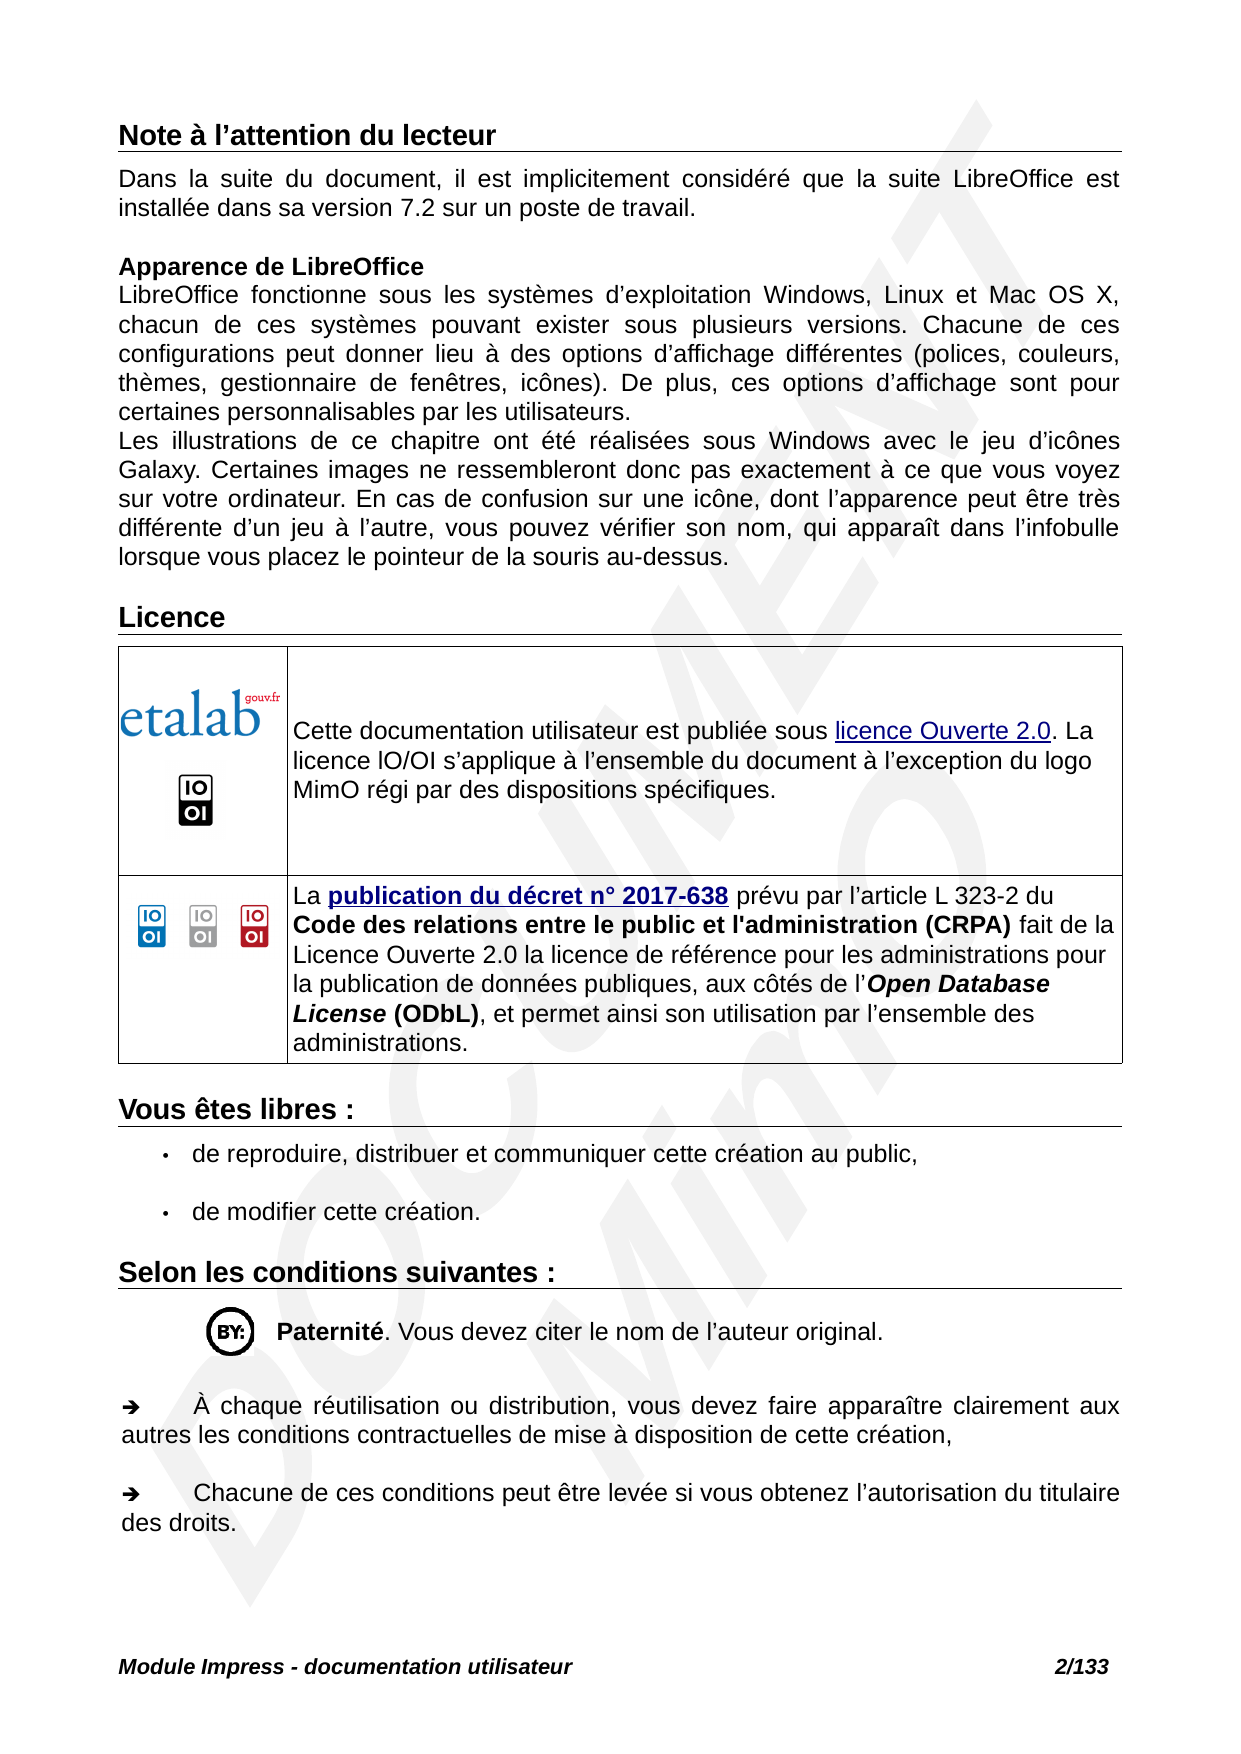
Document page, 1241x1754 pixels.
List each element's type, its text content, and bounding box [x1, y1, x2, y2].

text Les illustrations de ce chapitre ont été réalisées sous Windows avec le jeu d’icônes Galaxy. Certaines images ne ressembleront donc pas exactement à ce que vous voyez sur votre ordinateur. En cas de confusion sur une icône, dont l’apparence peut être très différente d’un jeu à l’autre, vous pouvez vérifier son nom, qui apparaît dans l’infobulle lorsque vous placez le pointeur de la souris au-dessus. [118, 426, 1122, 571]
table_cell [119, 876, 287, 1063]
text LibreOffice fonctionne sous les systèmes d’exploitation Windows, Linux et Mac OS X, chacun de ces systèmes pouvant exister sous plusieurs versions. Chacune de ces configurations peut donner lieu à des options d’affichage différentes (polices, couleurs, thèmes, gestionnaire de fenêtres, icônes). De plus, ces options d’affichage sont pour certaines personnalisables par les utilisateurs. [118, 280, 1122, 426]
table_header [119, 647, 287, 875]
table_cell La publication du décret n° 2017-638 prévu par l’article L 323-2 du Code des relations entre le public et l'administration (CRPA) fait de la Licence Ouverte 2.0 la licence de référence pour les administrations pour la publication de données publiques, aux côtés de l’Open Database License (ODbL), et permet ainsi son utilisation par l’ensemble des administrations. [288, 876, 1122, 1063]
picture [126, 893, 280, 959]
text Dans la suite du document, il est implicitement considéré que la suite LibreOffice est installée dans sa version 7.2 sur un poste de travail. [118, 164, 1122, 222]
table_header Paternité. Vous devez citer le nom de l’auteur original. [270, 1301, 1120, 1362]
list À chaque réutilisation ou distribution, vous devez faire apparaître clairement aux autres les conditions contractuelles de mise à disposition de cette création, [121, 1391, 1122, 1449]
text Apparence de LibreOffice [118, 251, 1122, 280]
list de reproduire, distribuer et communiquer cette création au public, [162, 1138, 1122, 1167]
text Selon les conditions suivantes : [118, 1255, 1122, 1288]
text Note à l’attention du lecteur [118, 118, 1122, 151]
text Licence [118, 600, 1122, 634]
table_header Cette documentation utilisateur est publiée sous licence Ouverte 2.0. La licence lO/OI s’applique à l’ensemble du document à l’exception du logo MimO régi par des dispositions spécifiques. [288, 647, 1122, 875]
picture [206, 1307, 255, 1356]
table_header [200, 1301, 270, 1362]
list de modifier cette création. [162, 1197, 1122, 1226]
picture [120, 661, 280, 840]
text Vous êtes libres : [118, 1092, 1122, 1126]
list Chacune de ces conditions peut être levée si vous obtenez l’autorisation du titulaire des droits. [121, 1478, 1122, 1536]
